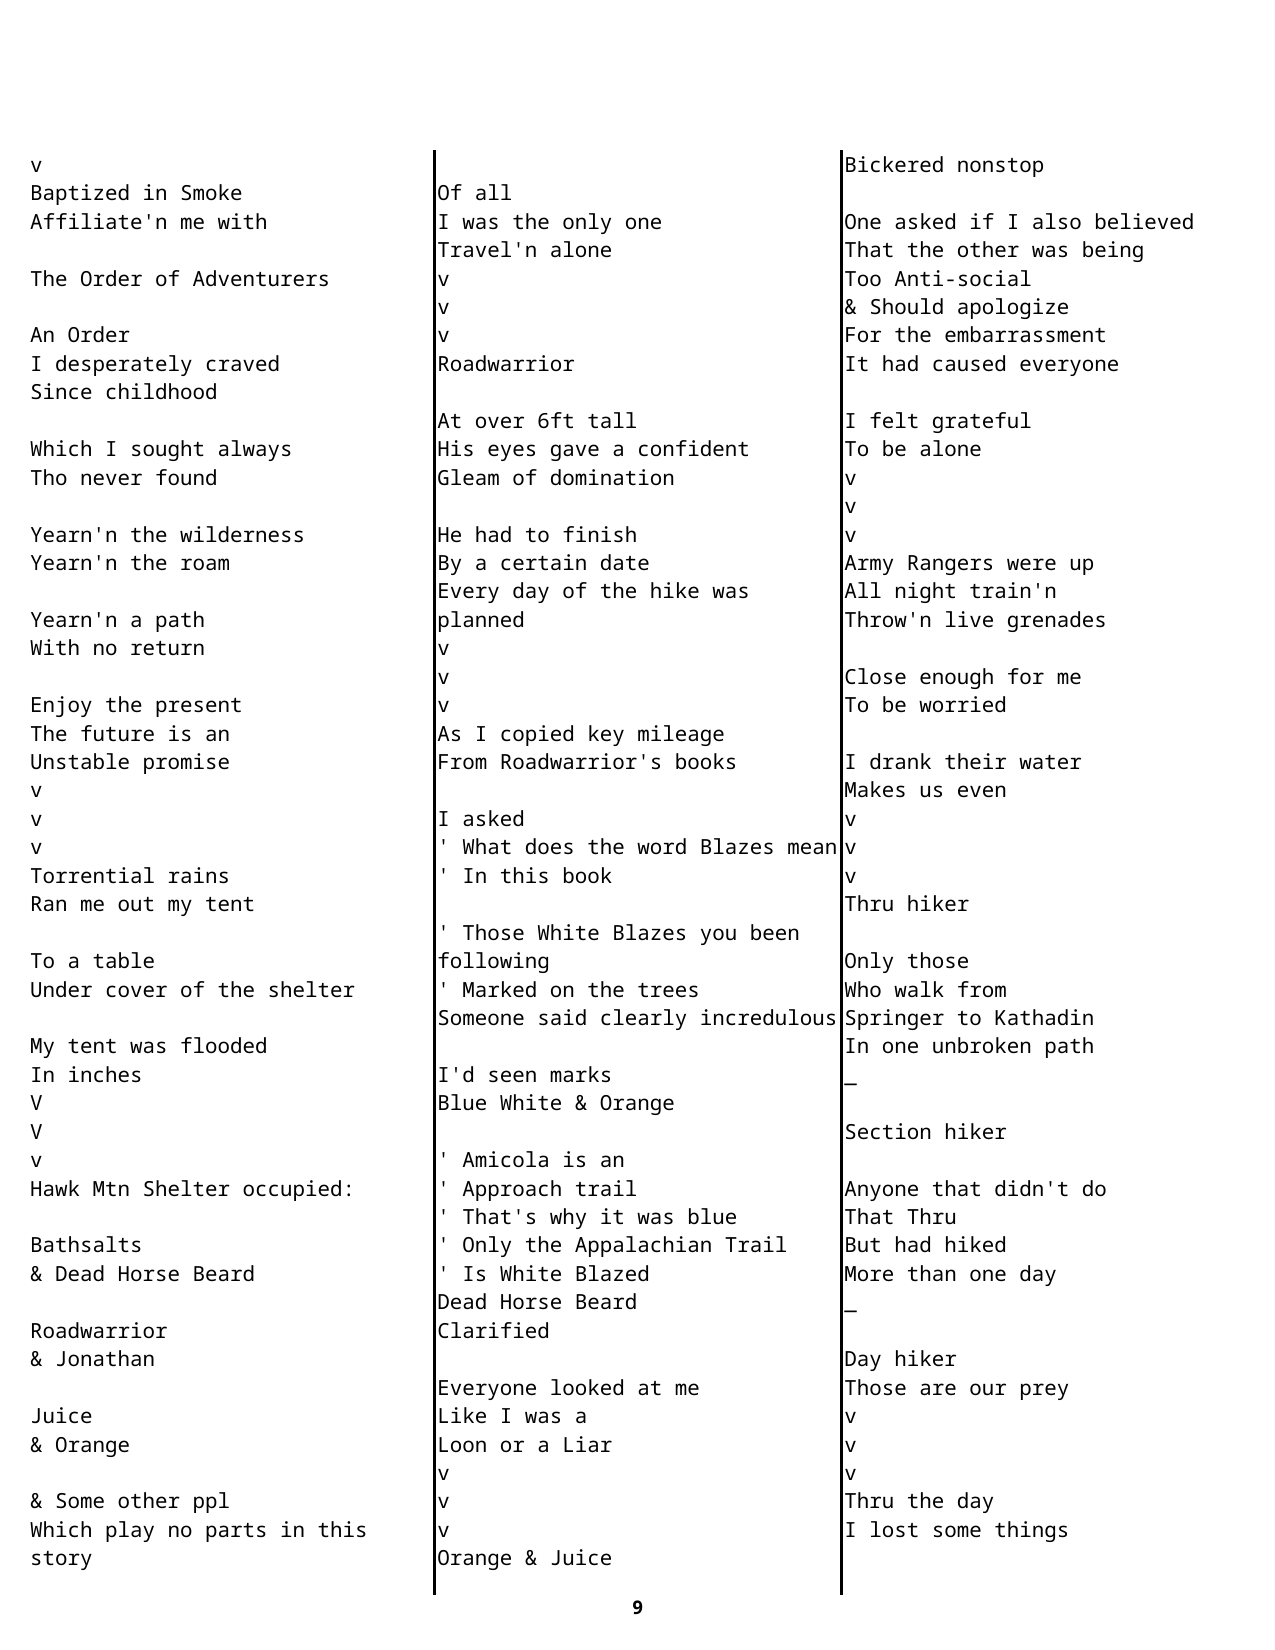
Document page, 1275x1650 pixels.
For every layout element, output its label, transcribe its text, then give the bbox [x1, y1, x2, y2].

text I asked [437, 804, 838, 832]
text Affiliate'n me with [30, 207, 431, 235]
text I was the only one [437, 207, 838, 235]
text v [437, 321, 838, 349]
text Close enough for me [844, 662, 1245, 690]
text Enjoy the present [30, 690, 431, 719]
text Thru hiker [844, 889, 1245, 918]
text ' Approach trail [437, 1174, 838, 1202]
text Like I was a [437, 1401, 838, 1430]
text & Should apologize [844, 292, 1245, 321]
text Roadwarrior [437, 349, 838, 377]
text v [844, 1458, 1245, 1487]
text For the embarrassment [844, 321, 1245, 349]
text _ [844, 1287, 1245, 1316]
text v [437, 633, 838, 662]
text v [437, 1515, 838, 1543]
text v [30, 1145, 431, 1174]
text v [437, 292, 838, 321]
text Throw'n live grenades [844, 605, 1245, 633]
text Who walk from [844, 975, 1245, 1003]
text One asked if I also believed [844, 207, 1245, 235]
text Tho never found [30, 463, 431, 491]
text At over 6ft tall [437, 406, 838, 434]
text To be alone [844, 434, 1245, 463]
text v [844, 1430, 1245, 1458]
text Unstable promise [30, 747, 431, 776]
text v [30, 832, 431, 861]
text But had hiked [844, 1231, 1245, 1259]
text v [437, 1458, 838, 1487]
text Which play no parts in this story [30, 1515, 431, 1572]
text v [437, 1487, 838, 1515]
text v [844, 861, 1245, 889]
text It had caused everyone [844, 349, 1245, 377]
text v [437, 690, 838, 719]
text Makes us even [844, 776, 1245, 804]
text My tent was flooded [30, 1032, 431, 1060]
text By a certain date [437, 548, 838, 577]
text I drank their water [844, 747, 1245, 776]
text & Dead Horse Beard [30, 1259, 431, 1287]
text Gleam of domination [437, 463, 838, 491]
text The Order of Adventurers [30, 264, 431, 292]
text Baptized in Smoke [30, 178, 431, 207]
text ' Marked on the trees [437, 975, 838, 1003]
text Of all [437, 178, 838, 207]
text Bathsalts [30, 1231, 431, 1259]
text Which I sought always [30, 434, 431, 463]
text v [30, 776, 431, 804]
text Dead Horse Beard [437, 1287, 838, 1316]
text That Thru [844, 1202, 1245, 1231]
text Bickered nonstop [844, 150, 1245, 178]
text Roadwarrior [30, 1316, 431, 1344]
text In inches [30, 1060, 431, 1088]
text Everyone looked at me [437, 1373, 838, 1401]
text Blue White & Orange [437, 1088, 838, 1117]
text Torrential rains [30, 861, 431, 889]
text Ran me out my tent [30, 889, 431, 918]
text v [30, 150, 431, 178]
text & Jonathan [30, 1344, 431, 1373]
text Loon or a Liar [437, 1430, 838, 1458]
text In one unbroken path [844, 1032, 1245, 1060]
text An Order [30, 321, 431, 349]
text Orange & Juice [437, 1543, 838, 1572]
text All night train'n [844, 577, 1245, 605]
text Yearn'n a path [30, 605, 431, 633]
text Anyone that didn't do [844, 1174, 1245, 1202]
text Army Rangers were up [844, 548, 1245, 577]
text Since childhood [30, 377, 431, 406]
text That the other was being [844, 235, 1245, 264]
text Under cover of the shelter [30, 975, 431, 1003]
text ' What does the word Blazes mean [437, 832, 838, 861]
text I'd seen marks [437, 1060, 838, 1088]
text Travel'n alone [437, 235, 838, 264]
text To a table [30, 946, 431, 975]
text From Roadwarrior's books [437, 747, 838, 776]
text ' In this book [437, 861, 838, 889]
text v [844, 463, 1245, 491]
text Juice [30, 1401, 431, 1430]
text V [30, 1117, 431, 1145]
text Thru the day [844, 1487, 1245, 1515]
text Yearn'n the wilderness [30, 520, 431, 548]
text ' That's why it was blue [437, 1202, 838, 1231]
text Those are our prey [844, 1373, 1245, 1401]
text Too Anti-social [844, 264, 1245, 292]
text I desperately craved [30, 349, 431, 377]
text I lost some things [844, 1515, 1245, 1543]
text v [844, 1401, 1245, 1430]
text The future is an [30, 719, 431, 747]
text ' Only the Appalachian Trail [437, 1231, 838, 1259]
text ' Those White Blazes you been following [437, 918, 838, 975]
text _ [844, 1060, 1245, 1088]
text Someone said clearly incredulous [437, 1003, 838, 1032]
text More than one day [844, 1259, 1245, 1287]
text v [844, 520, 1245, 548]
text ' Amicola is an [437, 1145, 838, 1174]
text v [844, 804, 1245, 832]
text Day hiker [844, 1344, 1245, 1373]
text Clarified [437, 1316, 838, 1344]
text v [437, 264, 838, 292]
text v [844, 491, 1245, 520]
text Springer to Kathadin [844, 1003, 1245, 1032]
text Every day of the hike was planned [437, 577, 838, 633]
text Yearn'n the roam [30, 548, 431, 577]
text As I copied key mileage [437, 719, 838, 747]
text v [30, 804, 431, 832]
text & Some other ppl [30, 1487, 431, 1515]
text & Orange [30, 1430, 431, 1458]
text v [437, 662, 838, 690]
text To be worried [844, 690, 1245, 719]
text Section hiker [844, 1117, 1245, 1145]
text V [30, 1088, 431, 1117]
text With no return [30, 633, 431, 662]
text He had to finish [437, 520, 838, 548]
text Hawk Mtn Shelter occupied: [30, 1174, 431, 1202]
text Only those [844, 946, 1245, 975]
text His eyes gave a confident [437, 434, 838, 463]
text v [844, 832, 1245, 861]
text ' Is White Blazed [437, 1259, 838, 1287]
text I felt grateful [844, 406, 1245, 434]
